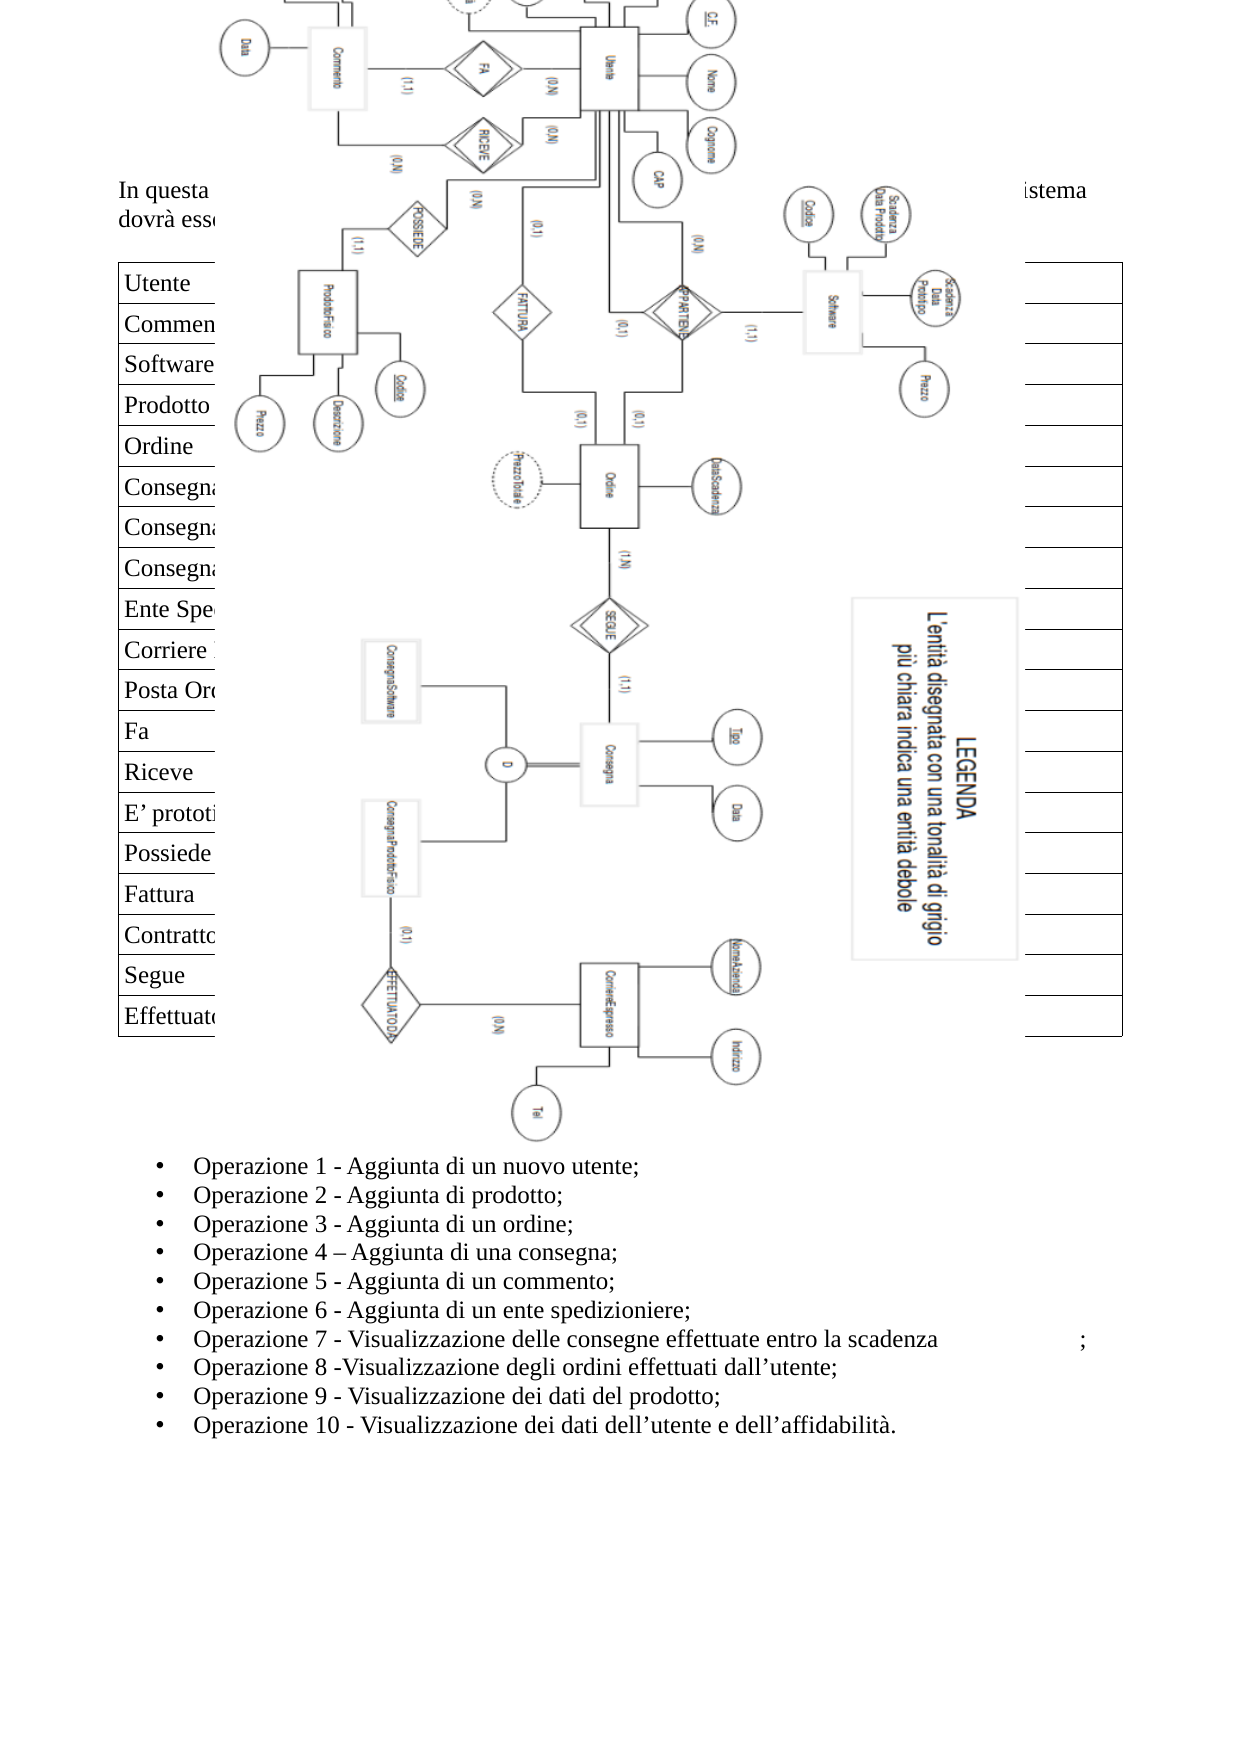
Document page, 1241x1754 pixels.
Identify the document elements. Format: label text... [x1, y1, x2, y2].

table_cell 40.000 [1026, 507, 1122, 547]
text In questa pagina si dà una idea approssimativa della dimensione in termini di tuple che il sistema dovrà essere in grado di gestire: [1026, 176, 1122, 233]
text Operazioni da implementare [1026, 1094, 1122, 1122]
table_cell Posta Ordinaria [119, 670, 214, 710]
table_cell 20.000 [1026, 344, 1122, 384]
table_cell 10 [1026, 589, 1122, 628]
table_cell Consegna Software [119, 548, 214, 588]
list Operazione 10 - Visualizzazione dei dati dell’utente e dell’affidabilità. [156, 1410, 1122, 1439]
table_cell 40.000 [1026, 833, 1122, 873]
list Operazione 3 - Aggiunta di un ordine; [156, 1209, 1122, 1237]
table_cell 15.000 [1026, 752, 1122, 791]
table_cell Fa [119, 711, 214, 751]
table_cell Segue [119, 955, 214, 995]
table_cell Ente Spedizioniere [119, 589, 214, 628]
list Operazione 1 - Aggiunta di un nuovo utente; [156, 1151, 1122, 1180]
table_cell 15.000 [1026, 304, 1122, 343]
table_cell 60.000 [1026, 467, 1122, 506]
table_cell Fattura [119, 874, 214, 913]
list Operazione 5 - Aggiunta di un commento; [156, 1266, 1122, 1295]
table_cell Riceve [119, 752, 214, 791]
table_cell 20.000 [1026, 548, 1122, 588]
table_cell Consegna [119, 467, 214, 506]
table_header 50.000 [1026, 263, 1122, 303]
table_cell 30.000 [1026, 874, 1122, 913]
table_cell Commento [119, 304, 214, 343]
list Operazione 7 - Visualizzazione delle consegne effettuate entro la scadenza ; [156, 1324, 1122, 1352]
table_cell 9 [1026, 630, 1122, 669]
table_cell 30.000 [1026, 426, 1122, 466]
text In questa pagina si dà una idea approssimativa della dimensione in termini di tuple che il sistema dovrà essere in grado di gestire: [118, 176, 214, 233]
table_cell Corriere Espresso [119, 630, 214, 669]
table_cell 10.000 [1026, 915, 1122, 954]
list Operazione 4 – Aggiunta di una consegna; [156, 1237, 1122, 1266]
text Operazioni da implementare [118, 1094, 214, 1122]
table_cell 20.000 [1026, 793, 1122, 832]
list Operazione 6 - Aggiunta di un ente spedizioniere; [156, 1295, 1122, 1324]
table_cell Prodotto Fisico [119, 385, 214, 425]
table_cell Ordine [119, 426, 214, 466]
table_cell 60.000 [1026, 955, 1122, 995]
list Operazione 2 - Aggiunta di prodotto; [156, 1180, 1122, 1209]
table_cell Effettuato Da [119, 996, 214, 1036]
table_cell Consegna Prodotto Fisico [119, 507, 214, 547]
table_cell 15.000 [1026, 711, 1122, 751]
table_cell 15.000 [1026, 996, 1122, 1036]
table_cell Software [119, 344, 214, 384]
table_cell Possiede [119, 833, 214, 873]
table_cell E’ prototipo di [119, 793, 214, 832]
text Tavola dei volumi [1026, 118, 1122, 147]
table_cell 40.000 [1026, 385, 1122, 425]
list Operazione 9 - Visualizzazione dei dati del prodotto; [156, 1381, 1122, 1410]
table_cell 1 [1026, 670, 1122, 710]
text Tavola dei volumi [118, 118, 214, 147]
table_header Utente [119, 263, 214, 303]
table_cell Contratto [119, 915, 214, 954]
list Operazione 8 -Visualizzazione degli ordini effettuati dall’utente; [156, 1352, 1122, 1381]
